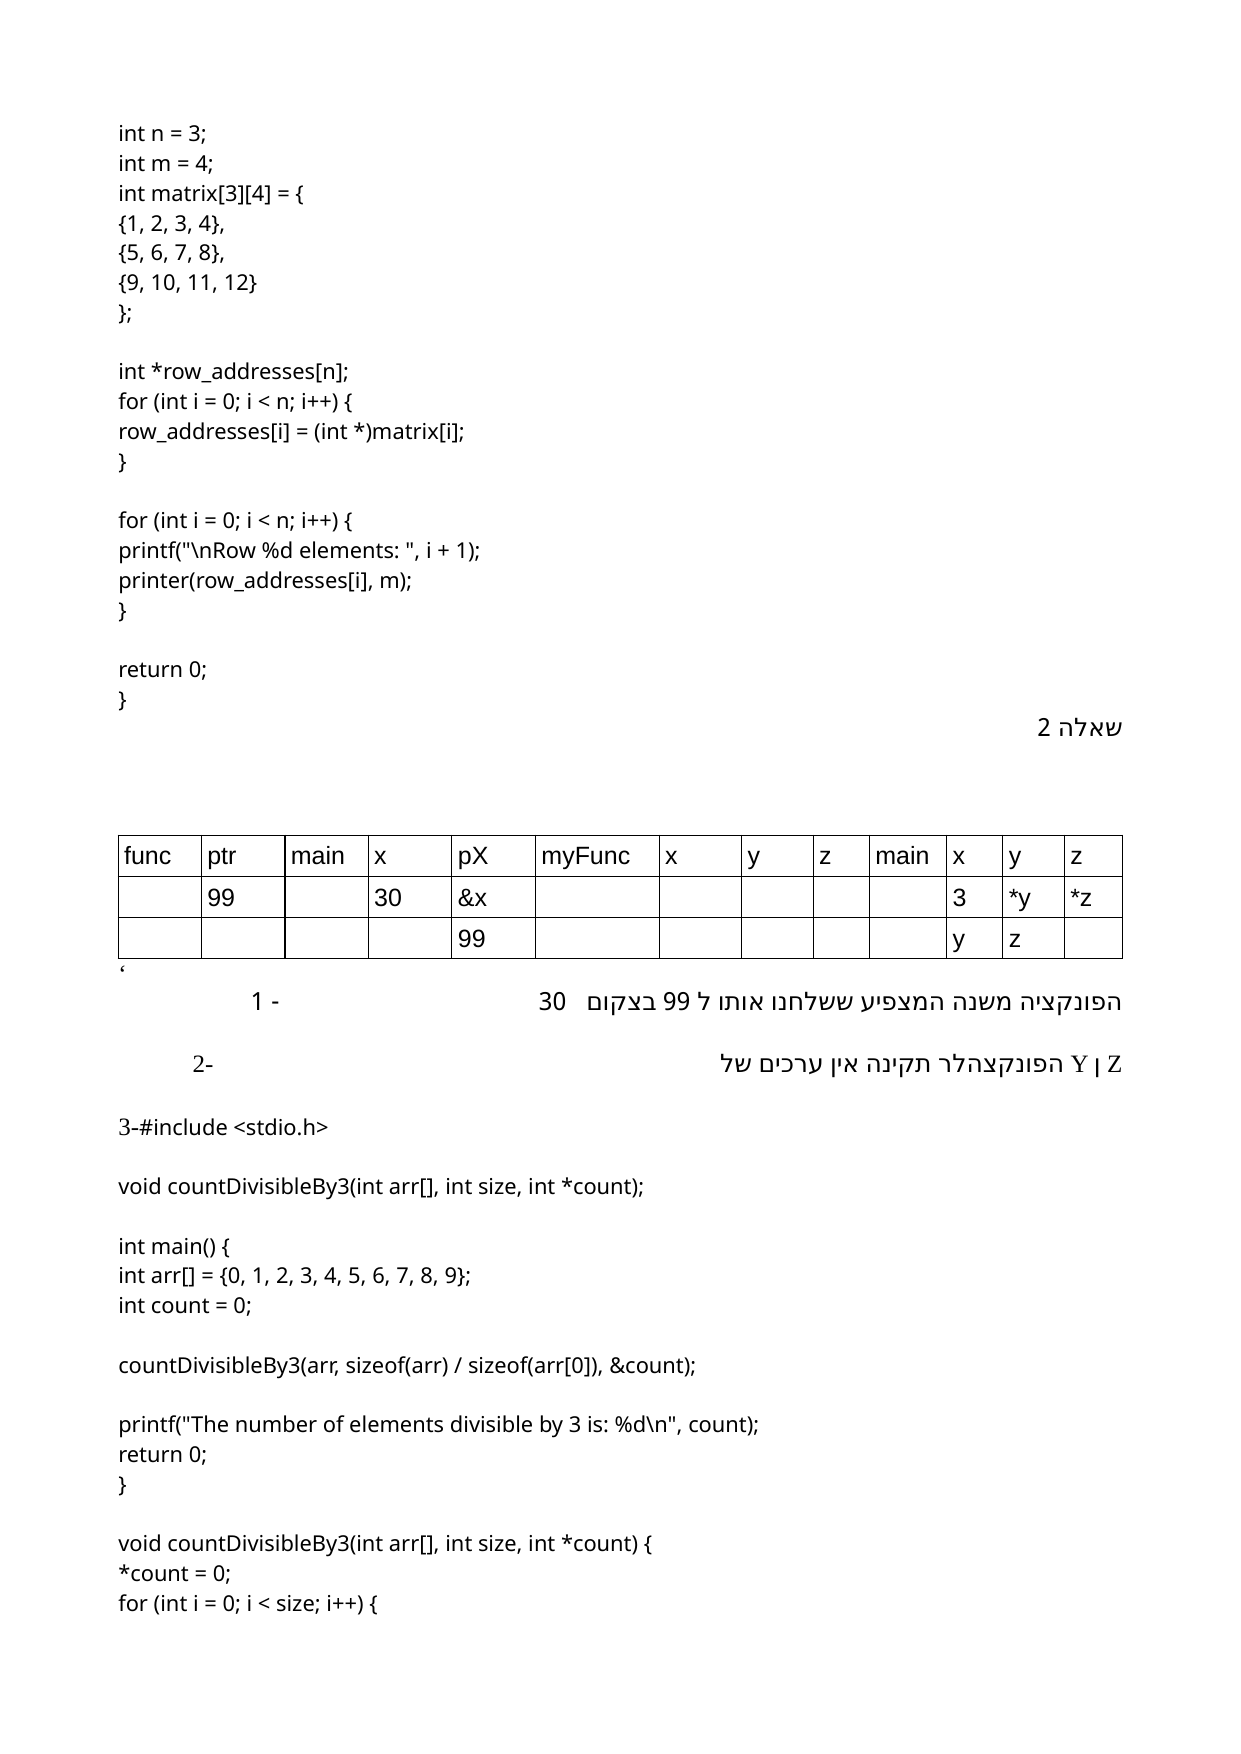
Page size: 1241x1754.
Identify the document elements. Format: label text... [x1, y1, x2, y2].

text int matrix[3][4] = { [118, 178, 1122, 207]
text {9, 10, 11, 12} [118, 267, 1122, 297]
list הפונקציה משנה המצפיע ששלחנו אותו ל 99 בצקום 30 - 1 [156, 988, 1122, 1021]
table_cell [369, 918, 451, 958]
table_cell 99 [202, 877, 284, 917]
table_cell [536, 877, 659, 917]
table_cell 30 [369, 877, 451, 917]
table_cell [660, 877, 741, 917]
table_header func [119, 836, 201, 876]
text int count = 0; [118, 1290, 1122, 1320]
table_header y [742, 836, 813, 876]
text for (int i = 0; i < n; i++) { [118, 386, 1122, 416]
table_cell [202, 918, 284, 958]
table_cell y [947, 918, 1002, 958]
table_header y [1003, 836, 1064, 876]
table_cell [870, 918, 946, 958]
text for (int i = 0; i < size; i++) { [118, 1588, 1122, 1618]
table_cell [119, 918, 201, 958]
text countDivisibleBy3(arr, sizeof(arr) / sizeof(arr[0]), &count); [118, 1350, 1122, 1379]
text void countDivisibleBy3(int arr[], int size, int *count); [118, 1171, 1122, 1201]
text int *row_addresses[n]; [118, 356, 1122, 386]
table_cell [870, 877, 946, 917]
table_cell [814, 877, 869, 917]
table_cell &x [452, 877, 535, 917]
table_cell 3 [947, 877, 1002, 917]
text {1, 2, 3, 4}, [118, 207, 1122, 237]
text int n = 3; [118, 118, 1122, 148]
table_cell [1065, 918, 1122, 958]
table_cell *z [1065, 877, 1122, 917]
table_cell [814, 918, 869, 958]
text printf("\nRow %d elements: ", i + 1); [118, 535, 1122, 565]
text }; [118, 297, 1122, 327]
table_cell 99 [452, 918, 535, 958]
table_cell z [1003, 918, 1064, 958]
table_cell [742, 877, 813, 917]
table_header main [870, 836, 946, 876]
text שאלה 2 [118, 714, 1122, 746]
text } [118, 446, 1122, 476]
text ‘ [118, 959, 1122, 988]
text printer(row_addresses[i], m); [118, 565, 1122, 594]
text int m = 4; [118, 148, 1122, 178]
table_header myFunc [536, 836, 659, 876]
text 2- הפונקצהלר תקינה אין ערכים של Y ן Z [118, 1049, 1122, 1083]
text *count = 0; [118, 1558, 1122, 1588]
table_cell [119, 877, 201, 917]
text 3-#include <stdio.h> [118, 1112, 1122, 1142]
table_cell *y [1003, 877, 1064, 917]
table_cell [286, 918, 368, 958]
text void countDivisibleBy3(int arr[], int size, int *count) { [118, 1528, 1122, 1558]
table_header x [947, 836, 1002, 876]
table_header main [286, 836, 368, 876]
text int arr[] = {0, 1, 2, 3, 4, 5, 6, 7, 8, 9}; [118, 1261, 1122, 1290]
table_cell [660, 918, 741, 958]
text } [118, 684, 1122, 714]
table_cell [286, 877, 368, 917]
text return 0; [118, 1439, 1122, 1469]
table_cell [536, 918, 659, 958]
text for (int i = 0; i < n; i++) { [118, 505, 1122, 535]
table_cell [742, 918, 813, 958]
table_header x [660, 836, 741, 876]
table_header pX [452, 836, 535, 876]
table_header x [369, 836, 451, 876]
text } [118, 1469, 1122, 1499]
text printf("The number of elements divisible by 3 is: %d\n", count); [118, 1409, 1122, 1439]
text row_addresses[i] = (int *)matrix[i]; [118, 416, 1122, 446]
table_header z [814, 836, 869, 876]
text } [118, 594, 1122, 624]
text {5, 6, 7, 8}, [118, 237, 1122, 267]
text return 0; [118, 654, 1122, 684]
table_header ptr [202, 836, 284, 876]
text int main() { [118, 1231, 1122, 1261]
table_header z [1065, 836, 1122, 876]
